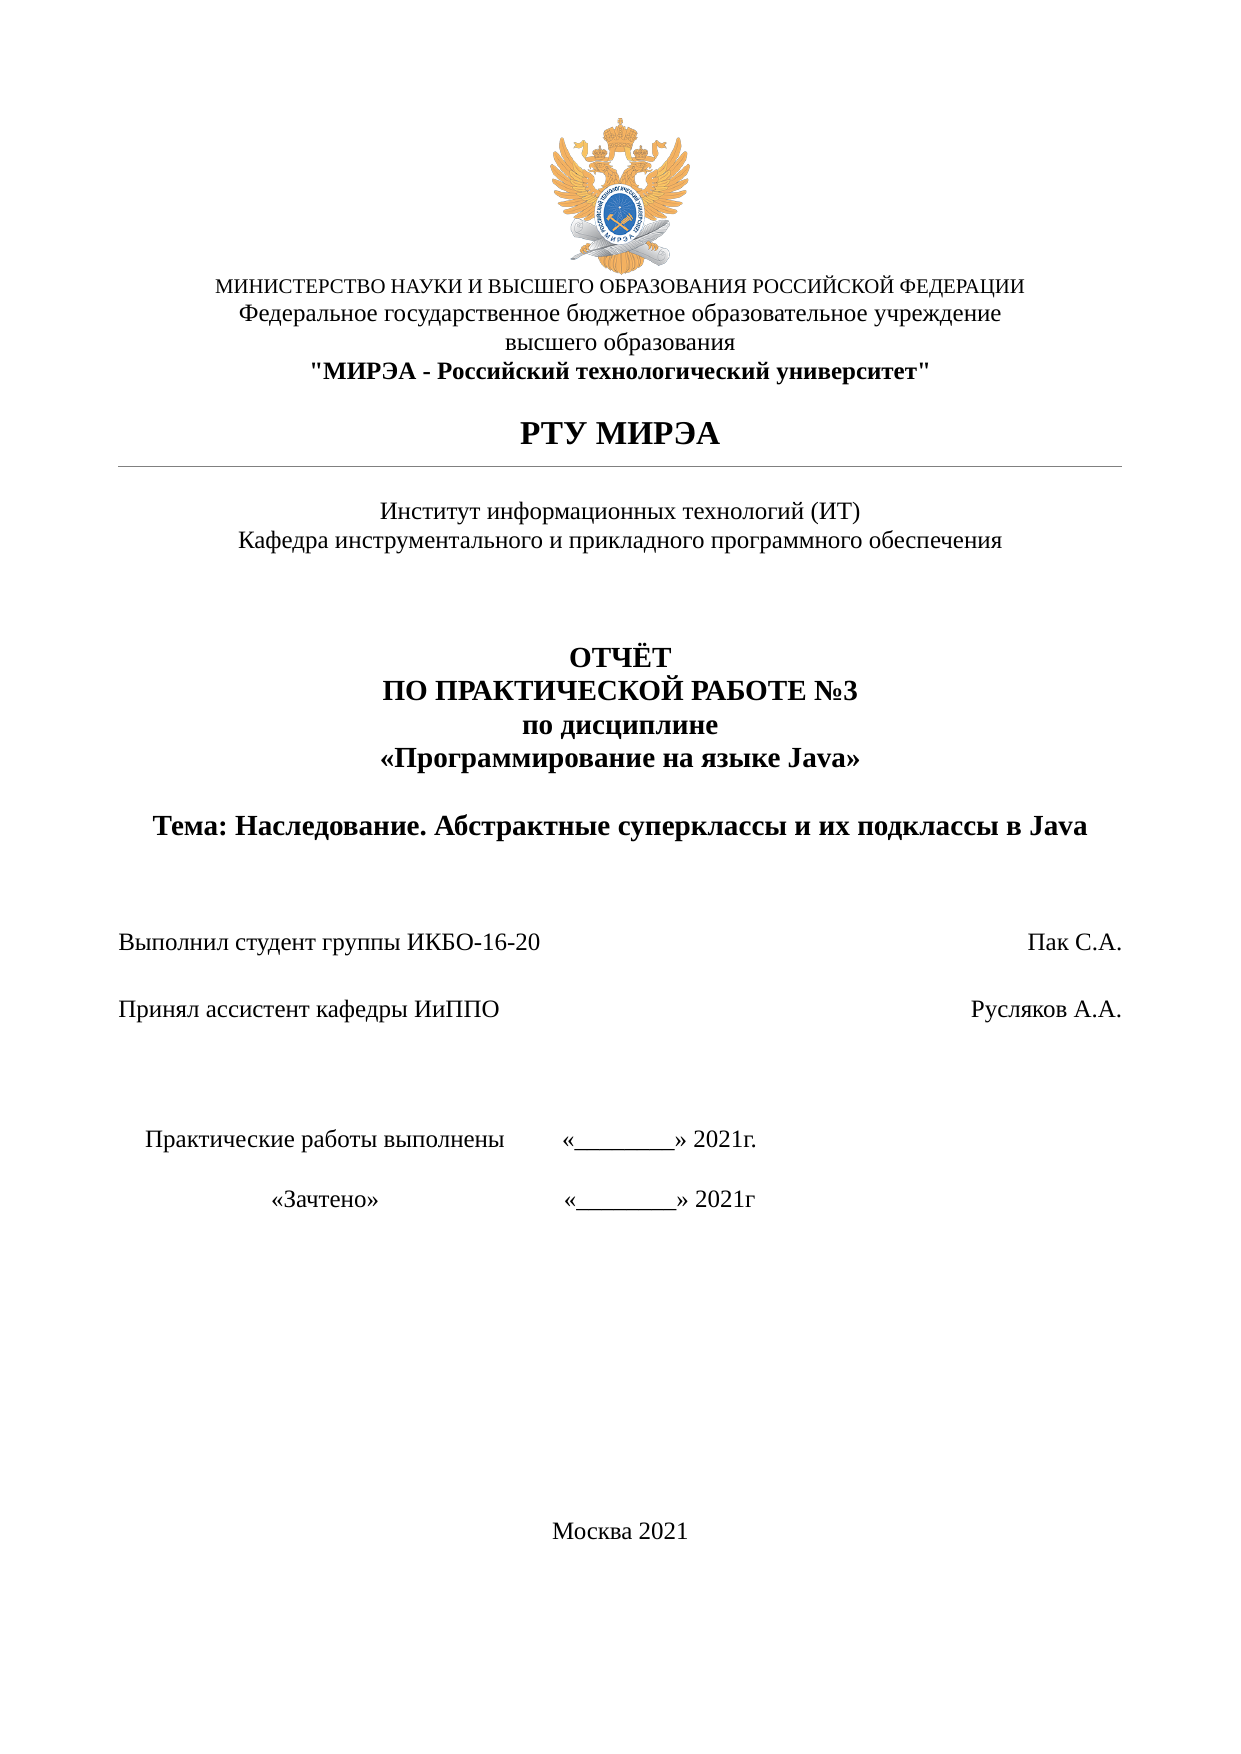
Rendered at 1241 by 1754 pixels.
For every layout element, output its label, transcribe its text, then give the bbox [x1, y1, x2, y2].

text Москва 2021 [118, 1516, 1122, 1544]
text по дисциплине [118, 707, 1122, 741]
table_header Пак С.А. [787, 928, 1122, 956]
table_header Выполнил студент группы ИКБО-16-20 [118, 928, 548, 956]
table_header [787, 1109, 1122, 1168]
text "МИРЭА - Российский технологический университет" [118, 356, 1122, 385]
text Федеральное государственное бюджетное образовательное учреждение [118, 298, 1122, 327]
table_cell Принял ассистент кафедры ИиППО [118, 956, 548, 1023]
table_cell «________» 2021г [531, 1169, 787, 1228]
table_cell [549, 956, 787, 1023]
text ПО ПРАКТИЧЕСКОЙ РАБОТЕ №3 [118, 673, 1122, 707]
text Институт информационных технологий (ИТ) [118, 496, 1122, 525]
text Кафедра инструментального и прикладного программного обеспечения [118, 525, 1122, 554]
table_cell [787, 1169, 1122, 1228]
table_header «________» 2021г. [531, 1109, 787, 1168]
table_cell Русляков А.А. [787, 956, 1122, 1023]
table_header Практические работы выполнены [118, 1109, 531, 1168]
table_cell «Зачтено» [118, 1169, 531, 1228]
text «Программирование на языке Java» [118, 741, 1122, 774]
table_header [549, 928, 787, 956]
text РТУ МИРЭА [118, 413, 1122, 452]
text высшего образования [118, 327, 1122, 356]
text ОТЧЁТ [118, 640, 1122, 673]
picture [542, 118, 699, 275]
text Тема: Наследование. Абстрактные суперклассы и их подклассы в Java [118, 808, 1122, 841]
text МИНИСТЕРСТВО НАУКИ И ВЫСШЕГО ОБРАЗОВАНИЯ РОССИЙСКОЙ ФЕДЕРАЦИИ [118, 118, 1122, 298]
